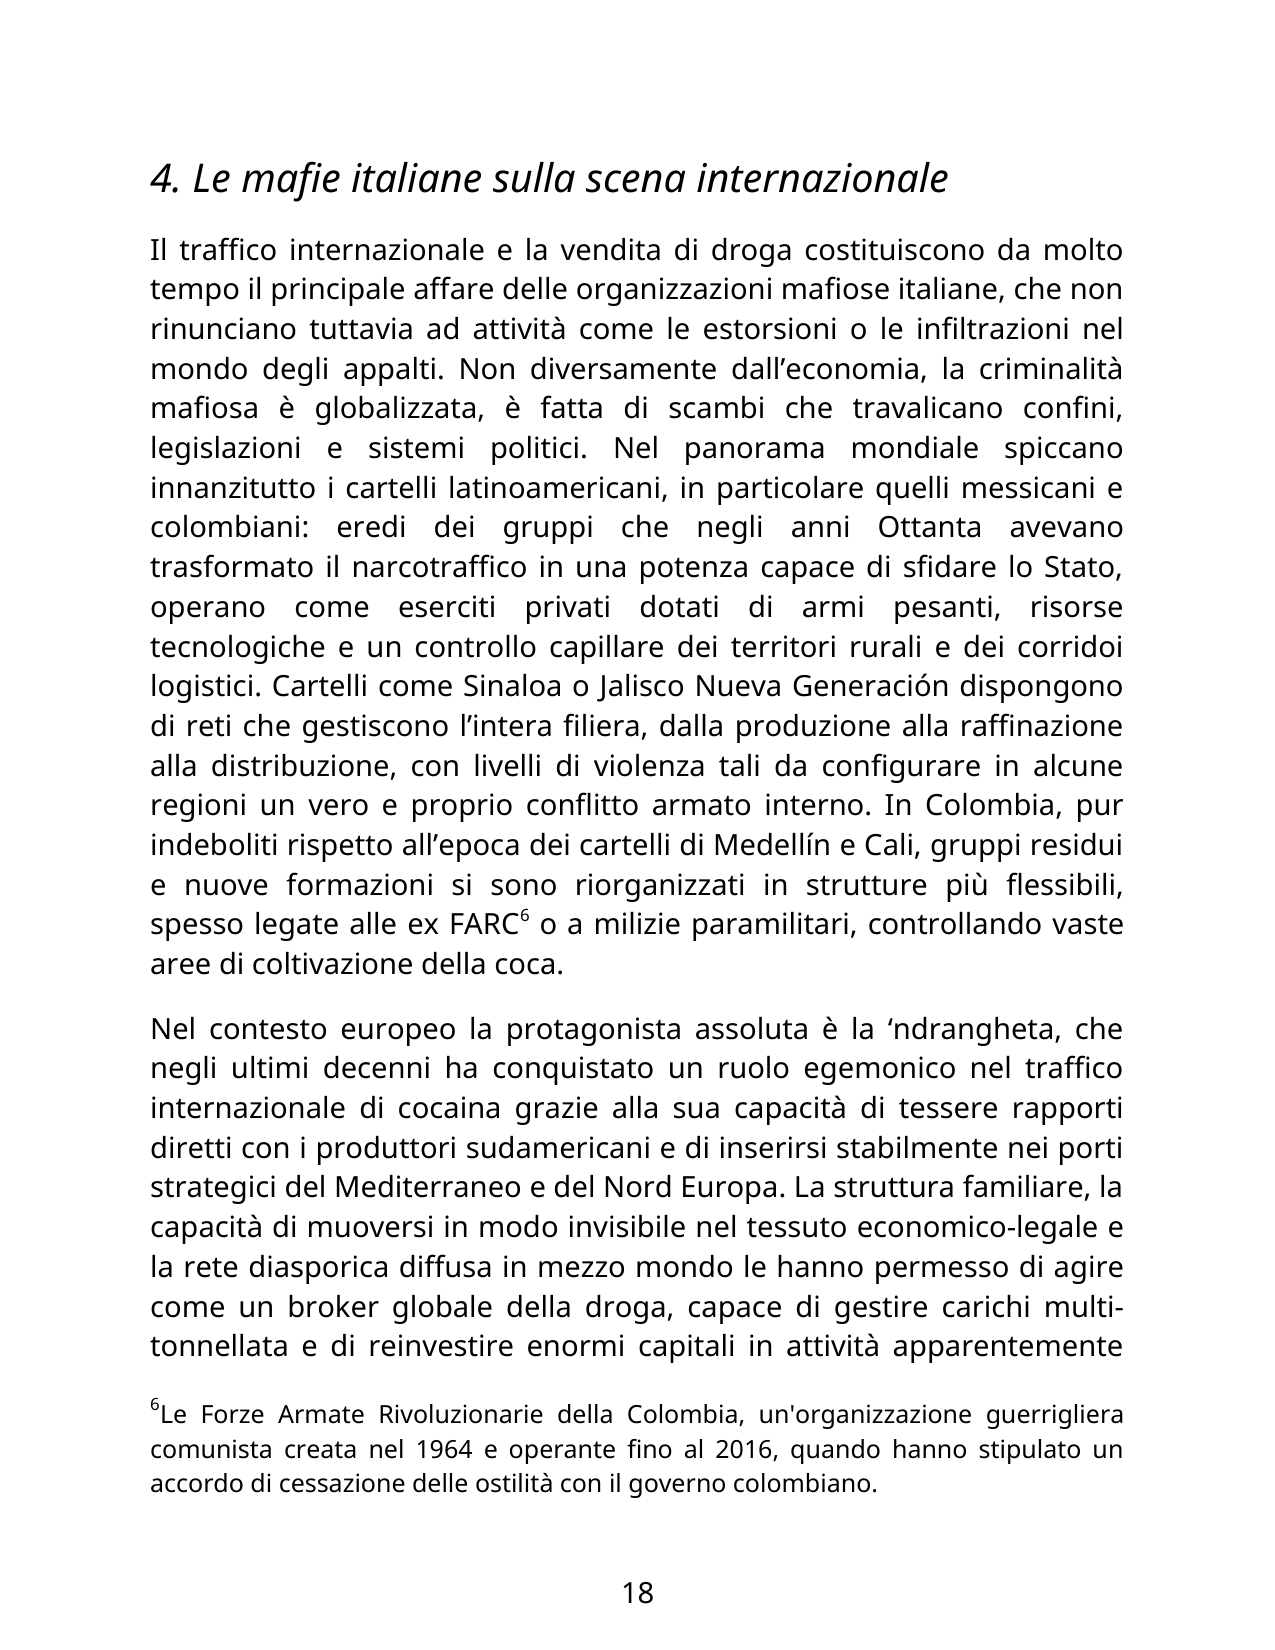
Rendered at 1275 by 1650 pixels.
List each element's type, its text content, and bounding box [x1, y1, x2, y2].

subtitle 4. Le mafie italiane sulla scena internazionale [150, 150, 1125, 204]
text Il traffico internazionale e la vendita di droga costituiscono da molto tempo il principale affare delle organizzazioni mafiose italiane, che non rinunciano tuttavia ad attività come le estorsioni o le infiltrazioni nel mondo degli appalti. Non diversamente dall’economia, la criminalità mafiosa è globalizzata, è fatta di scambi che travalicano confini, legislazioni e sistemi politici. Nel panorama mondiale spiccano innanzitutto i cartelli latinoamericani, in particolare quelli messicani e colombiani: eredi dei gruppi che negli anni Ottanta avevano trasformato il narcotraffico in una potenza capace di sfidare lo Stato, operano come eserciti privati dotati di armi pesanti, risorse tecnologiche e un controllo capillare dei territori rurali e dei corridoi logistici. Cartelli come Sinaloa o Jalisco Nueva Generación dispongono di reti che gestiscono l’intera filiera, dalla produzione alla raffinazione alla distribuzione, con livelli di violenza tali da configurare in alcune regioni un vero e proprio conflitto armato interno. In Colombia, pur indeboliti rispetto all’epoca dei cartelli di Medellín e Cali, gruppi residui e nuove formazioni si sono riorganizzati in strutture più flessibili, spesso legate alle ex FARC o a milizie paramilitari, controllando vaste aree di coltivazione della coca. [150, 229, 1125, 983]
text Nel contesto europeo la protagonista assoluta è la ‘ndrangheta, che negli ultimi decenni ha conquistato un ruolo egemonico nel traffico internazionale di cocaina grazie alla sua capacità di tessere rapporti diretti con i produttori sudamericani e di inserirsi stabilmente nei porti strategici del Mediterraneo e del Nord Europa. La struttura familiare, la capacità di muoversi in modo invisibile nel tessuto economico-legale e la rete diasporica diffusa in mezzo mondo le hanno permesso di agire come un broker globale della droga, capace di gestire carichi multi-tonnellata e di reinvestire enormi capitali in attività apparentemente [150, 1008, 1125, 1365]
text Le Forze Armate Rivoluzionarie della Colombia, un'organizzazione guerrigliera comunista creata nel 1964 e operante fino al 2016, quando hanno stipulato un accordo di cessazione delle ostilità con il governo colombiano. [150, 1392, 1125, 1500]
